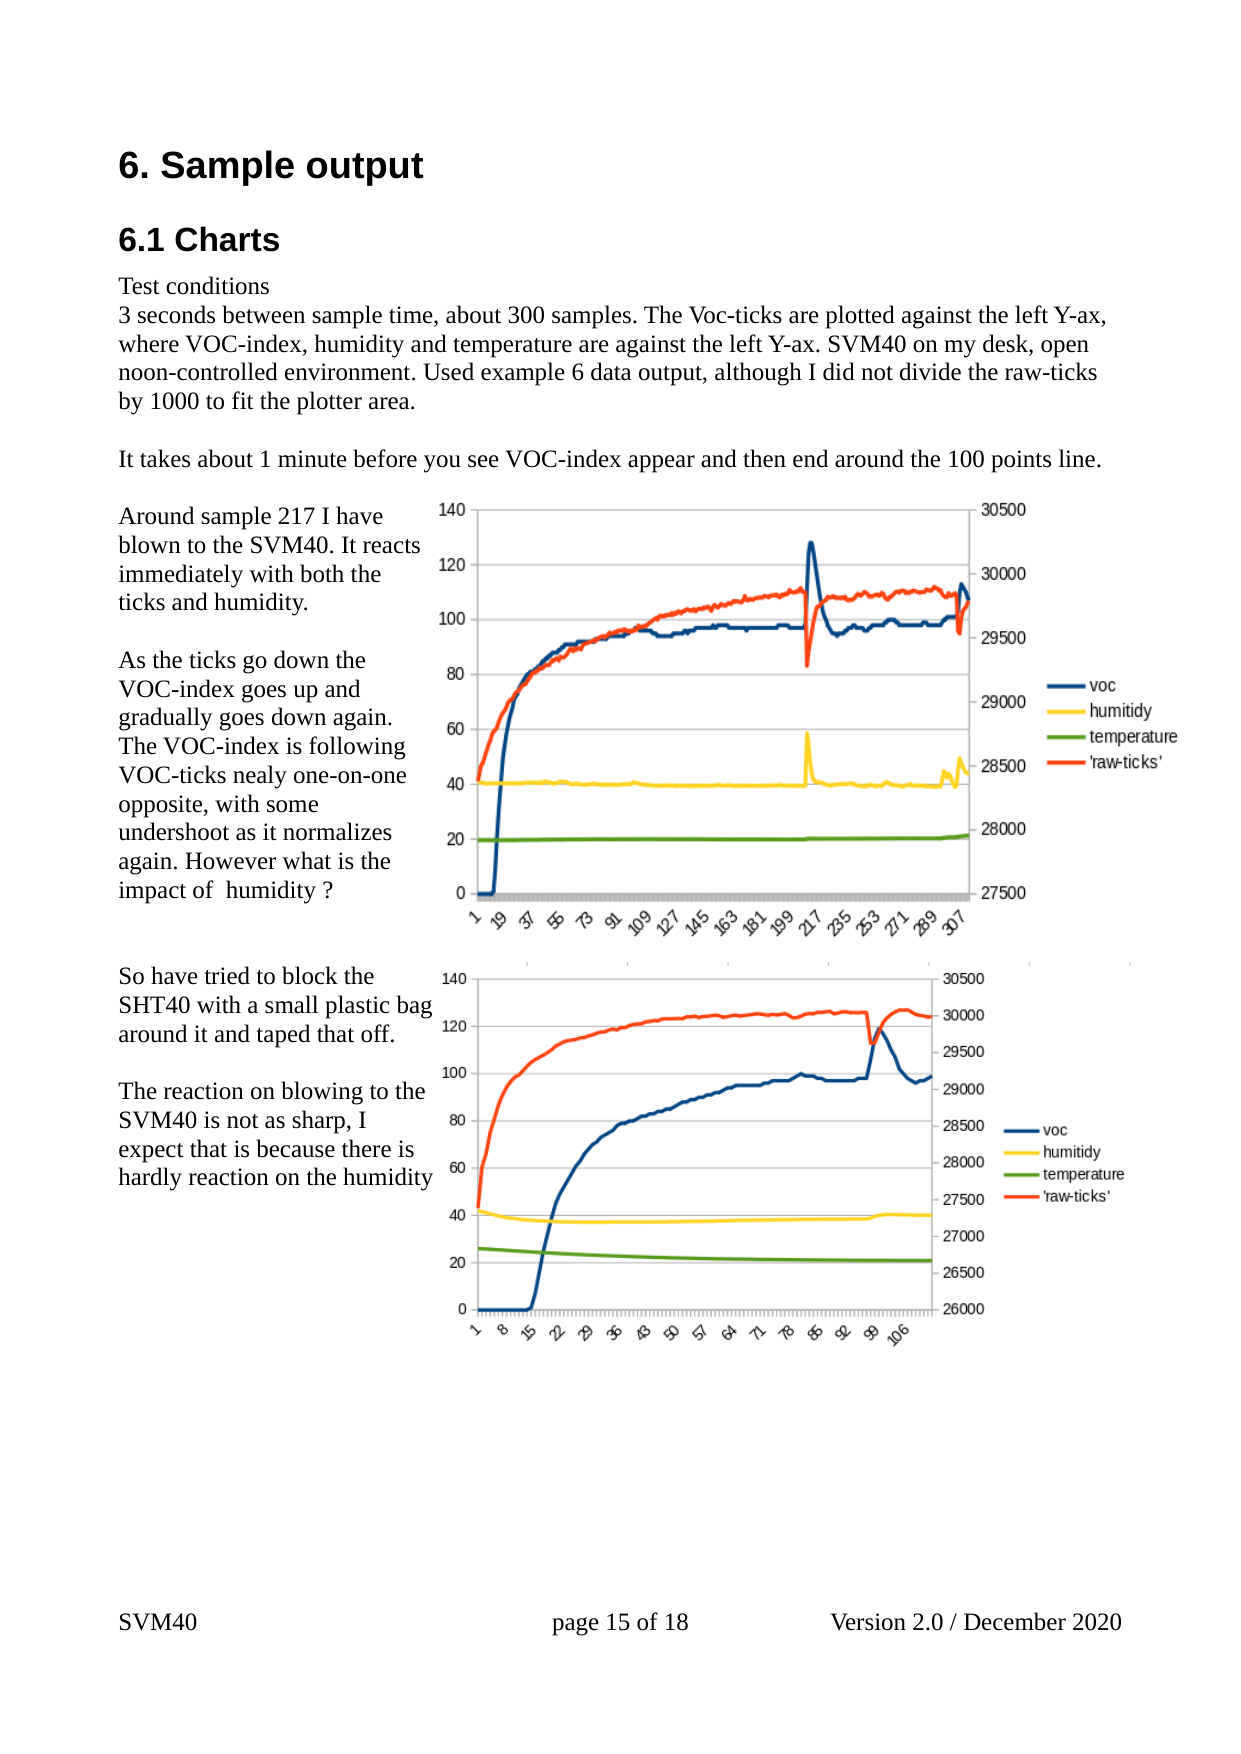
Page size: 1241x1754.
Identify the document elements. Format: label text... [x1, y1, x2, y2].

picture [436, 962, 1136, 1353]
text 3 seconds between sample time, about 300 samples. The Voc-ticks are plotted against the left Y-ax, where VOC-index, humidity and temperature are against the left Y-ax. SVM40 on my desk, open noon-controlled environment. Used example 6 data output, although I did not divide the raw-ticks by 1000 to fit the plotter area. [118, 300, 1122, 415]
text So have tried to block the SHT40 with a small plastic bag around it and taped that off. [118, 961, 1122, 1047]
text As the ticks go down the VOC-index goes up and gradually goes down again. The VOC-index is following VOC-ticks nealy one-on-one opposite, with some undershoot as it normalizes again. However what is the impact of humidity ? [118, 645, 424, 904]
subtitle 6.1 Charts [118, 220, 1122, 259]
text Test conditions [118, 271, 1122, 300]
subtitle 6. Sample output [118, 143, 1122, 187]
text It takes about 1 minute before you see VOC-index appear and then end around the 100 points line. [118, 444, 1122, 472]
text Around sample 217 I have blown to the SVM40. It reacts immediately with both the ticks and humidity. [118, 501, 424, 616]
text The reaction on blowing to the SVM40 is not as sharp, I expect that is because there is hardly reaction on the humidity [118, 1076, 436, 1191]
picture [424, 498, 1183, 944]
